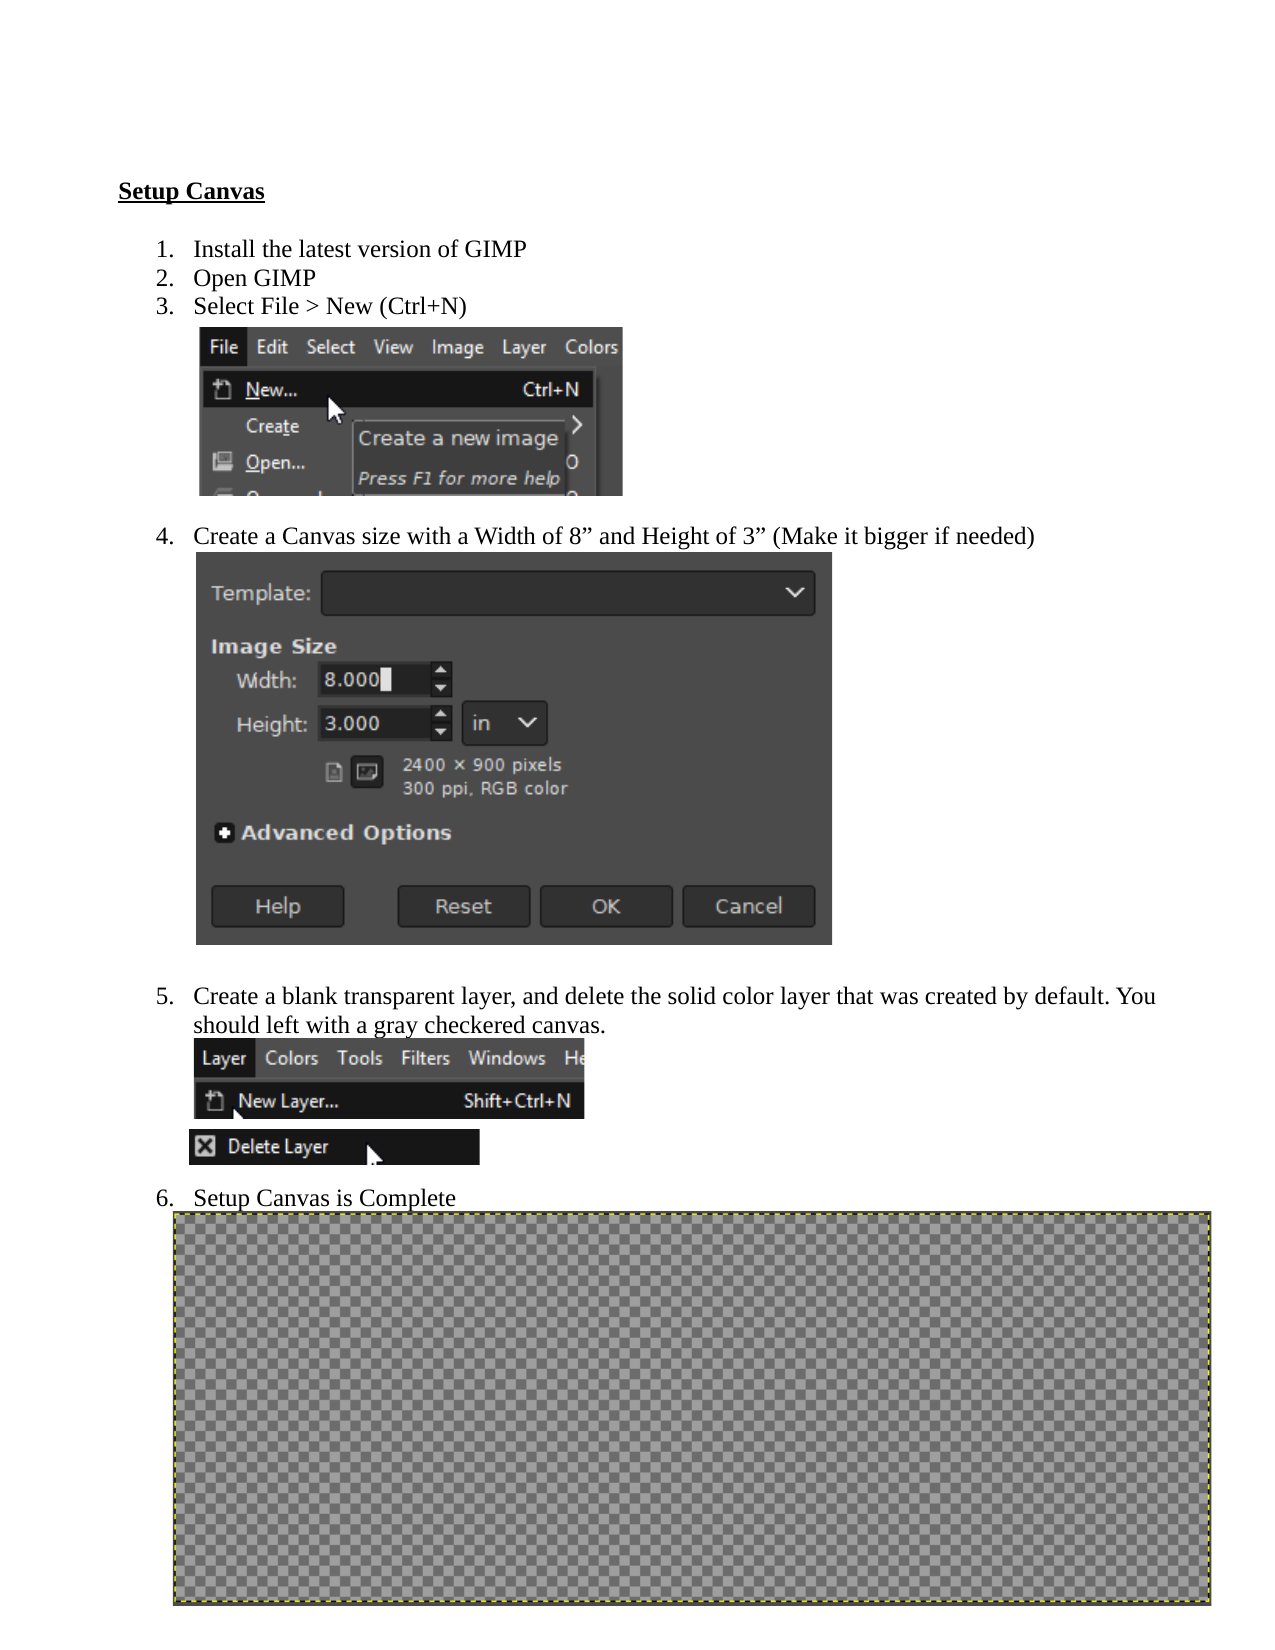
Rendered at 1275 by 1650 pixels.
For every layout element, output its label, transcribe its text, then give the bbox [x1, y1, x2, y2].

list Create a blank transparent layer, and delete the solid color layer that was created by default. You should left with a gray checkered canvas. [156, 981, 1157, 1039]
picture [193, 1038, 585, 1119]
picture [172, 1211, 1212, 1606]
list Open GIMP [156, 263, 1157, 291]
text Setup Canvas [118, 176, 1157, 205]
picture [196, 552, 833, 945]
list Select File > New (Ctrl+N) [156, 291, 1157, 320]
list Setup Canvas is Complete [156, 1183, 1157, 1211]
list Install the latest version of GIMP [156, 234, 1157, 263]
picture [199, 327, 623, 496]
list Create a Canvas size with a Width of 8” and Height of 3” (Make it bigger if needed) [156, 521, 1157, 550]
picture [189, 1129, 480, 1165]
